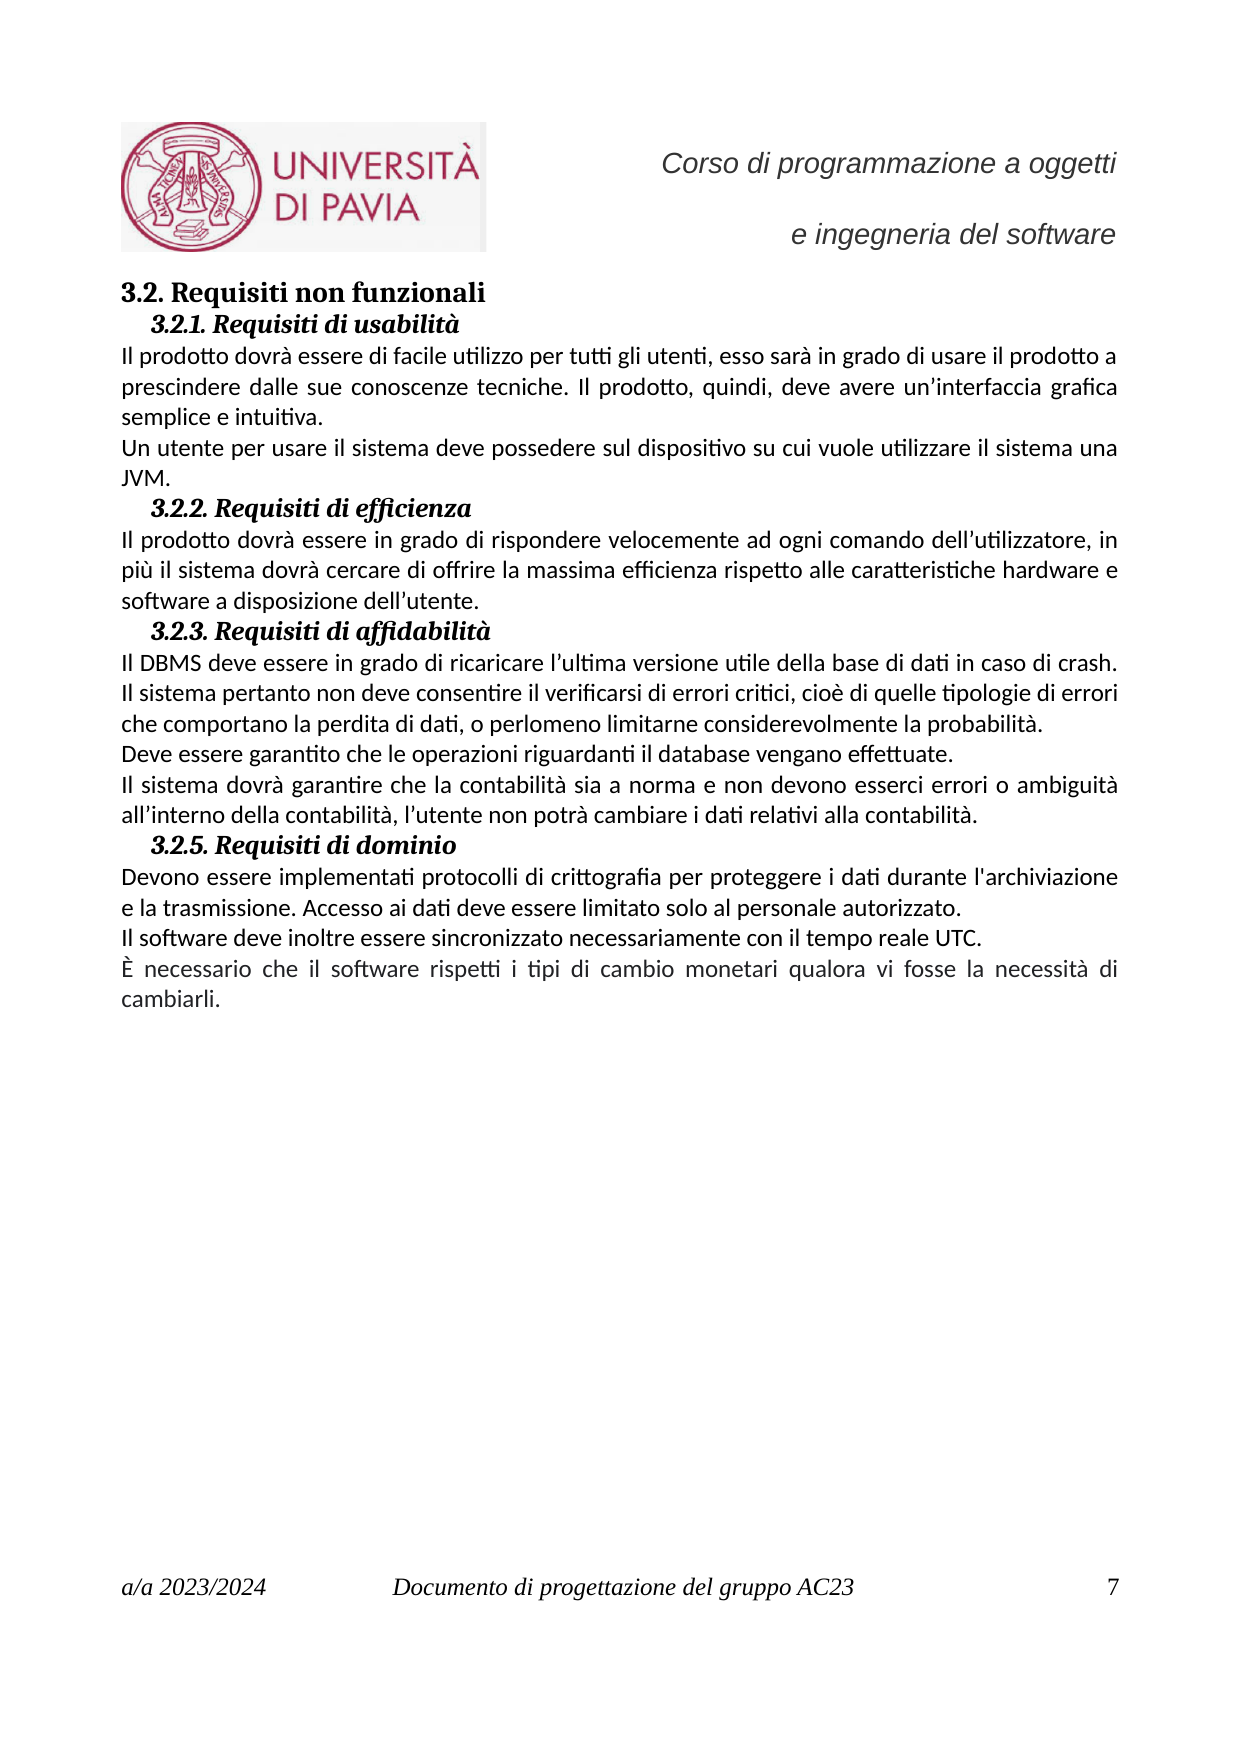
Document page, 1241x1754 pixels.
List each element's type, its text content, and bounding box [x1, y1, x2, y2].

text Il software deve inoltre essere sincronizzato necessariamente con il tempo reale UTC. [121, 922, 1119, 953]
text Il sistema dovrà garantire che la contabilità sia a norma e non devono esserci errori o ambiguità all’interno della contabilità, l’utente non potrà cambiare i dati relativi alla contabilità. [121, 769, 1119, 830]
subtitle 3.2. Requisiti non funzionali [121, 276, 1119, 309]
text Il prodotto dovrà essere di facile utilizzo per tutti gli utenti, esso sarà in grado di usare il prodotto a prescindere dalle sue conoscenze tecniche. Il prodotto, quindi, deve avere un’interfaccia grafica semplice e intuitiva. [121, 340, 1119, 432]
subtitle 3.2.3. Requisiti di affidabilità [151, 616, 1119, 647]
text Deve essere garantito che le operazioni riguardanti il database vengano effettuate. [121, 738, 1119, 769]
picture [121, 122, 487, 252]
text È necessario che il software rispetti i tipi di cambio monetari qualora vi fosse la necessità di cambiarli. [121, 953, 1119, 1014]
text Il prodotto dovrà essere in grado di rispondere velocemente ad ogni comando dell’utilizzatore, in più il sistema dovrà cercare di offrire la massima efficienza rispetto alle caratteristiche hardware e software a disposizione dell’utente. [121, 524, 1119, 616]
text Il DBMS deve essere in grado di ricaricare l’ultima versione utile della base di dati in caso di crash. Il sistema pertanto non deve consentire il verificarsi di errori critici, cioè di quelle tipologie di errori che comportano la perdita di dati, o perlomeno limitarne considerevolmente la probabilità. [121, 647, 1119, 738]
subtitle 3.2.5. Requisiti di dominio [151, 830, 1119, 861]
subtitle 3.2.1. Requisiti di usabilità [151, 309, 1119, 340]
subtitle 3.2.2. Requisiti di efficienza [151, 493, 1119, 524]
text Un utente per usare il sistema deve possedere sul dispositivo su cui vuole utilizzare il sistema una JVM. [121, 432, 1119, 493]
text Devono essere implementati protocolli di crittografia per proteggere i dati durante l'archiviazione e la trasmissione. Accesso ai dati deve essere limitato solo al personale autorizzato. [121, 861, 1119, 922]
